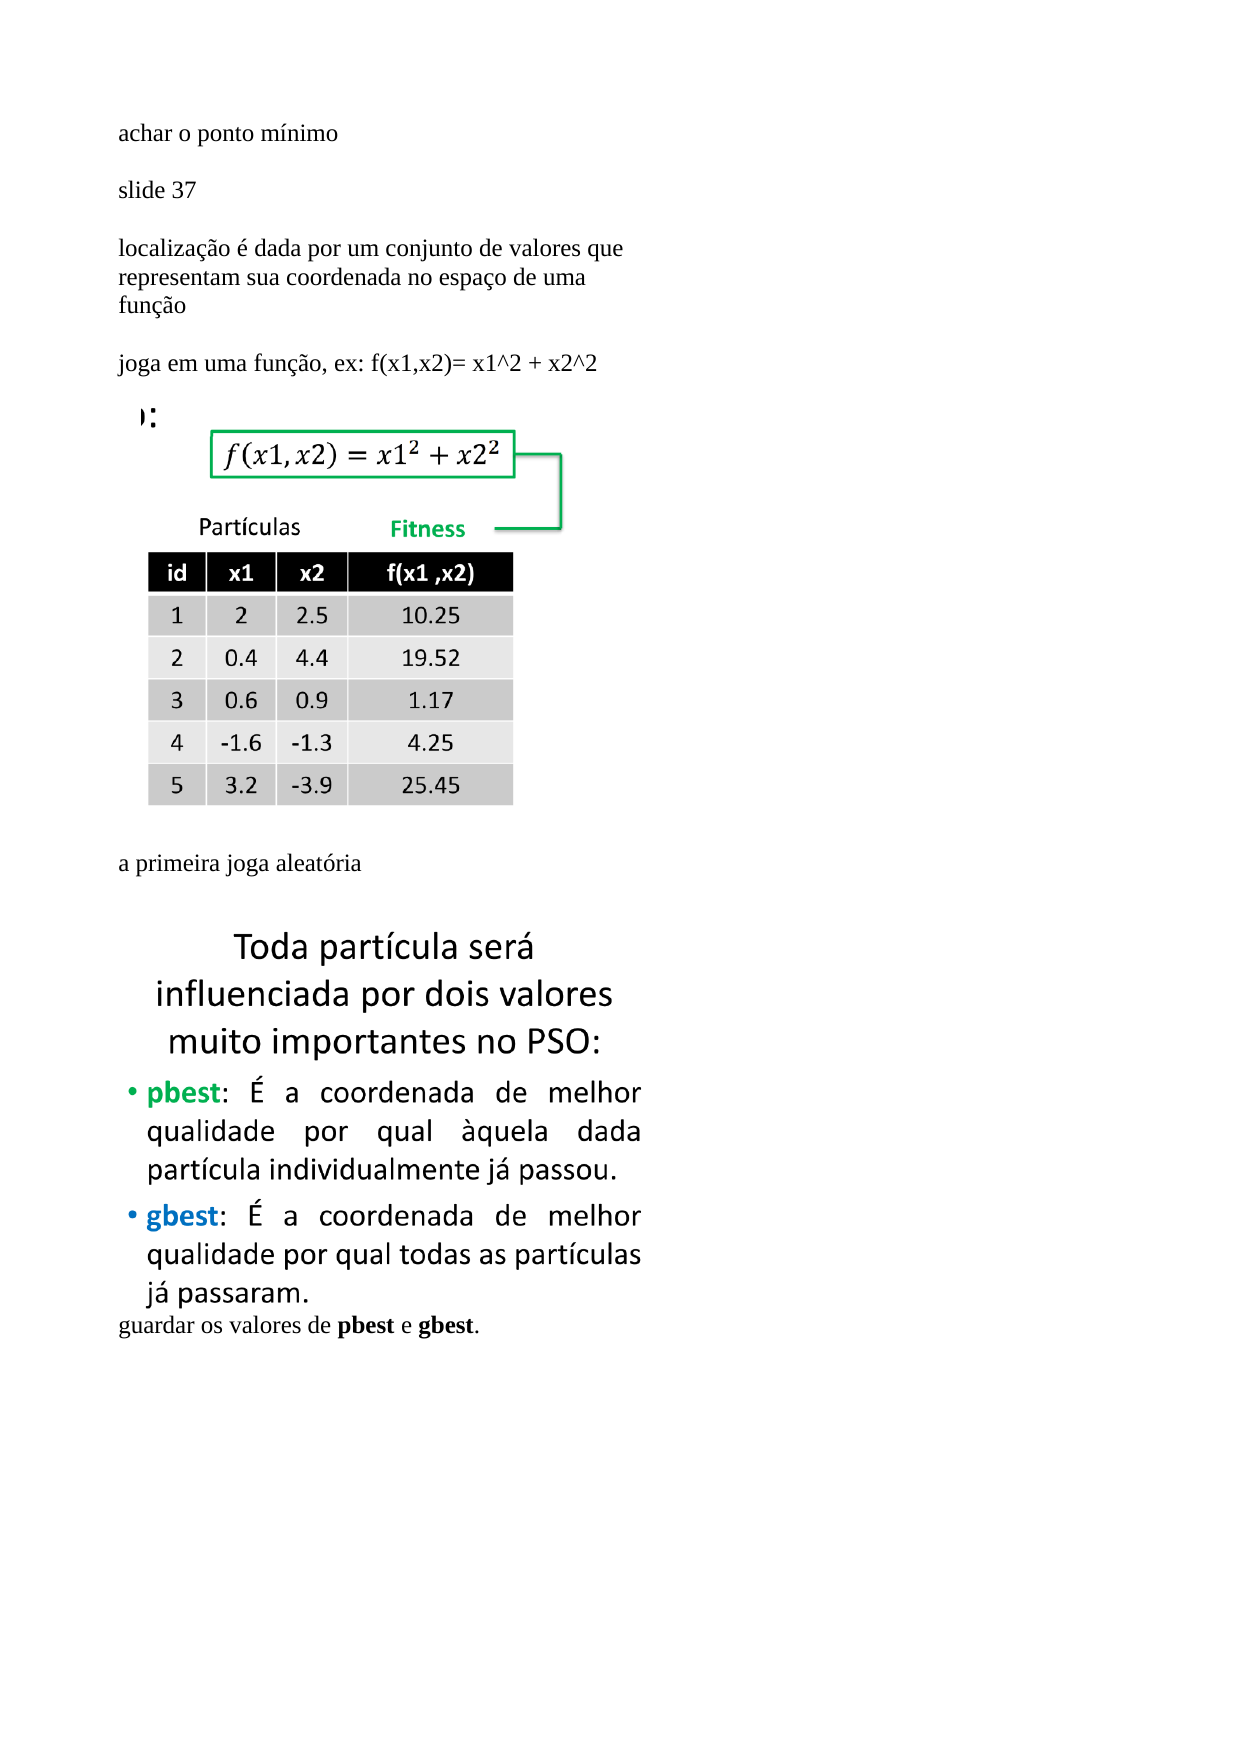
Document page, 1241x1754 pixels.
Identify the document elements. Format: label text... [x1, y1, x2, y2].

text localização é dada por um conjunto de valores que [118, 233, 1122, 262]
text representam sua coordenada no espaço de uma [118, 262, 1122, 291]
text função [118, 291, 1122, 319]
text a primeira joga aleatória [118, 406, 1122, 877]
text achar o ponto mínimo [118, 118, 1122, 147]
picture [141, 405, 572, 848]
text joga em uma função, ex: f(x1,x2)= x1^2 + x2^2 [118, 348, 1122, 377]
text slide 37 [118, 176, 1122, 204]
picture [125, 926, 646, 1311]
text guardar os valores de pbest e gbest. [118, 906, 1122, 1339]
